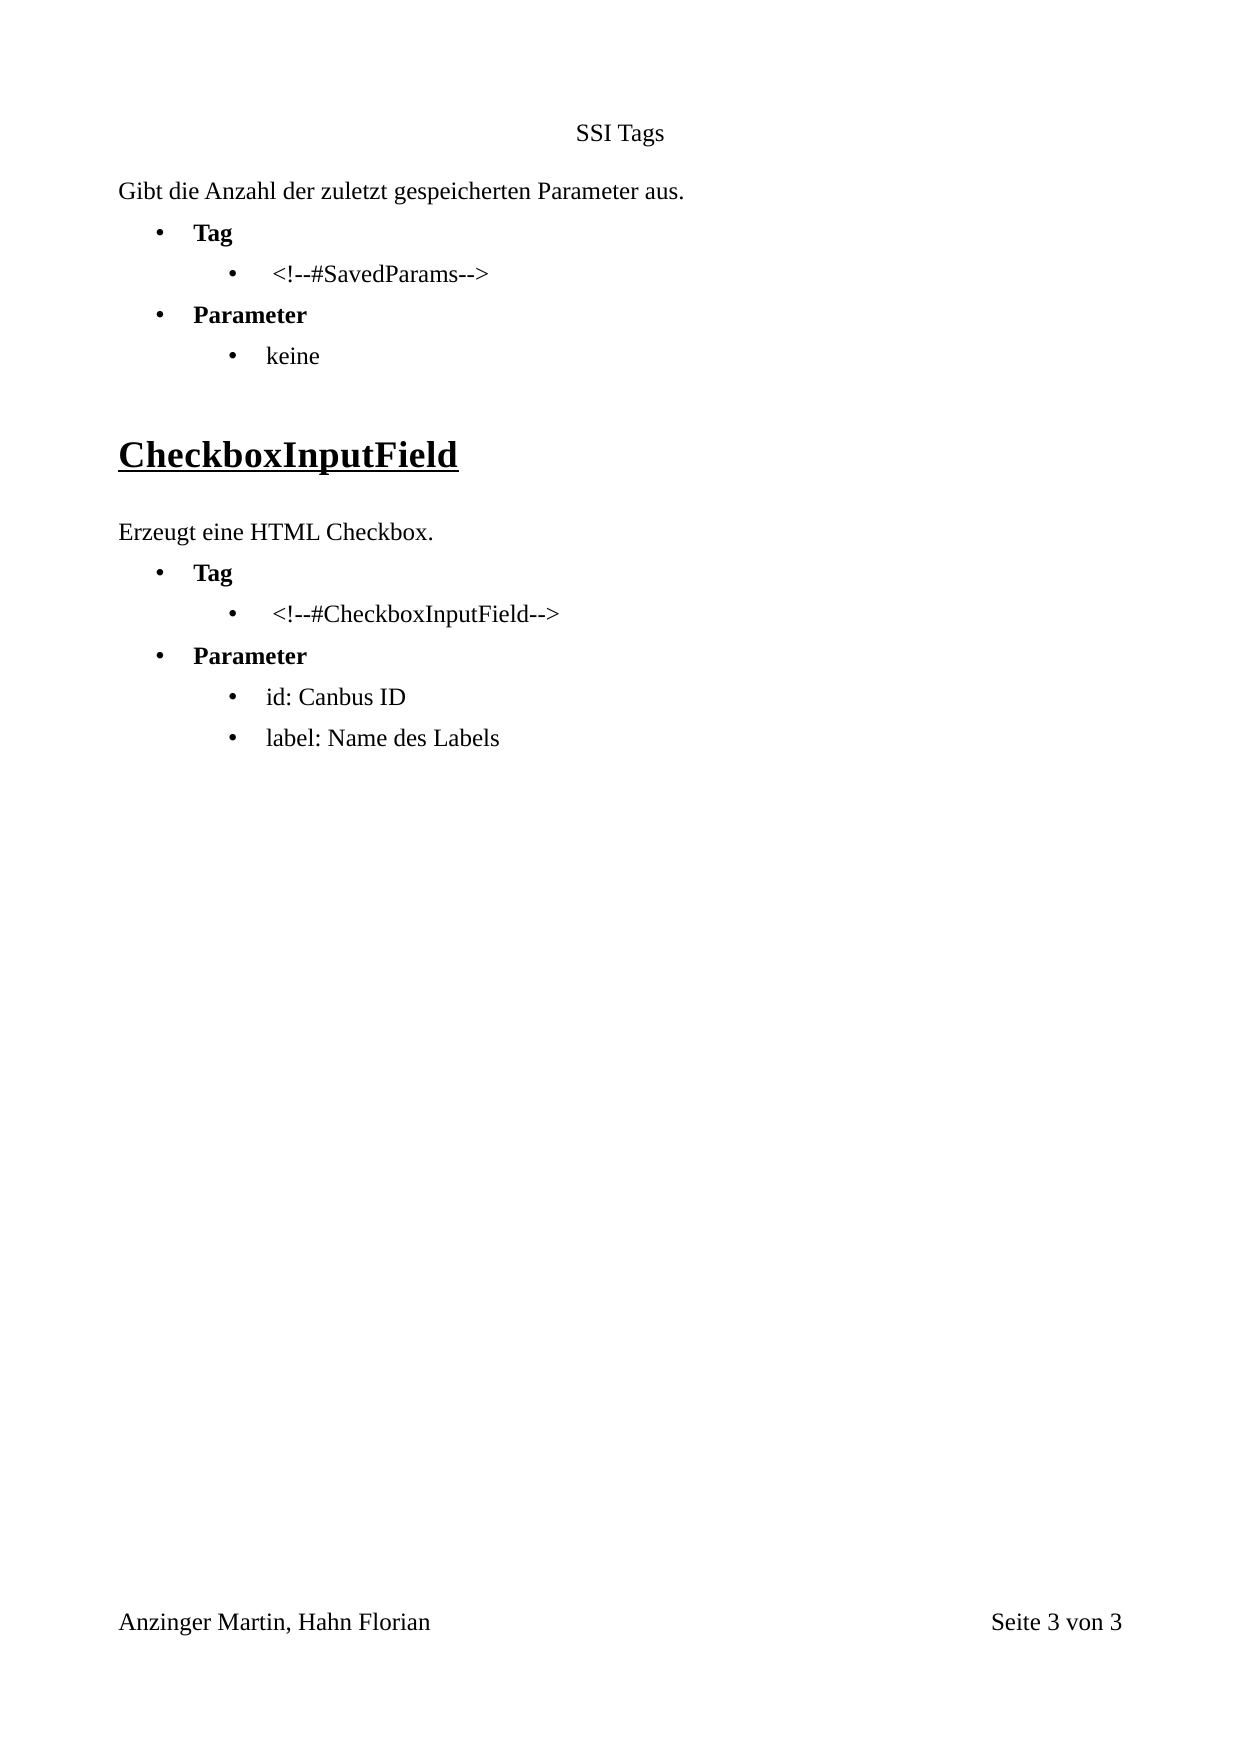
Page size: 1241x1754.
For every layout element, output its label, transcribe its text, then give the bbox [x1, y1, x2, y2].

list label: Name des Labels [228, 723, 1122, 752]
list <!--#CheckboxInputField--> [228, 599, 1122, 628]
list Parameter [156, 300, 1122, 329]
subtitle CheckboxInputField [118, 433, 1122, 476]
list <!--#SavedParams--> [228, 259, 1122, 288]
list id: Canbus ID [228, 682, 1122, 711]
list Parameter [156, 641, 1122, 669]
list Tag [156, 558, 1122, 587]
text Erzeugt eine HTML Checkbox. [118, 517, 1122, 546]
text Gibt die Anzahl der zuletzt gespeicherten Parameter aus. [118, 176, 1122, 205]
list keine [228, 341, 1122, 370]
list Tag [156, 218, 1122, 246]
